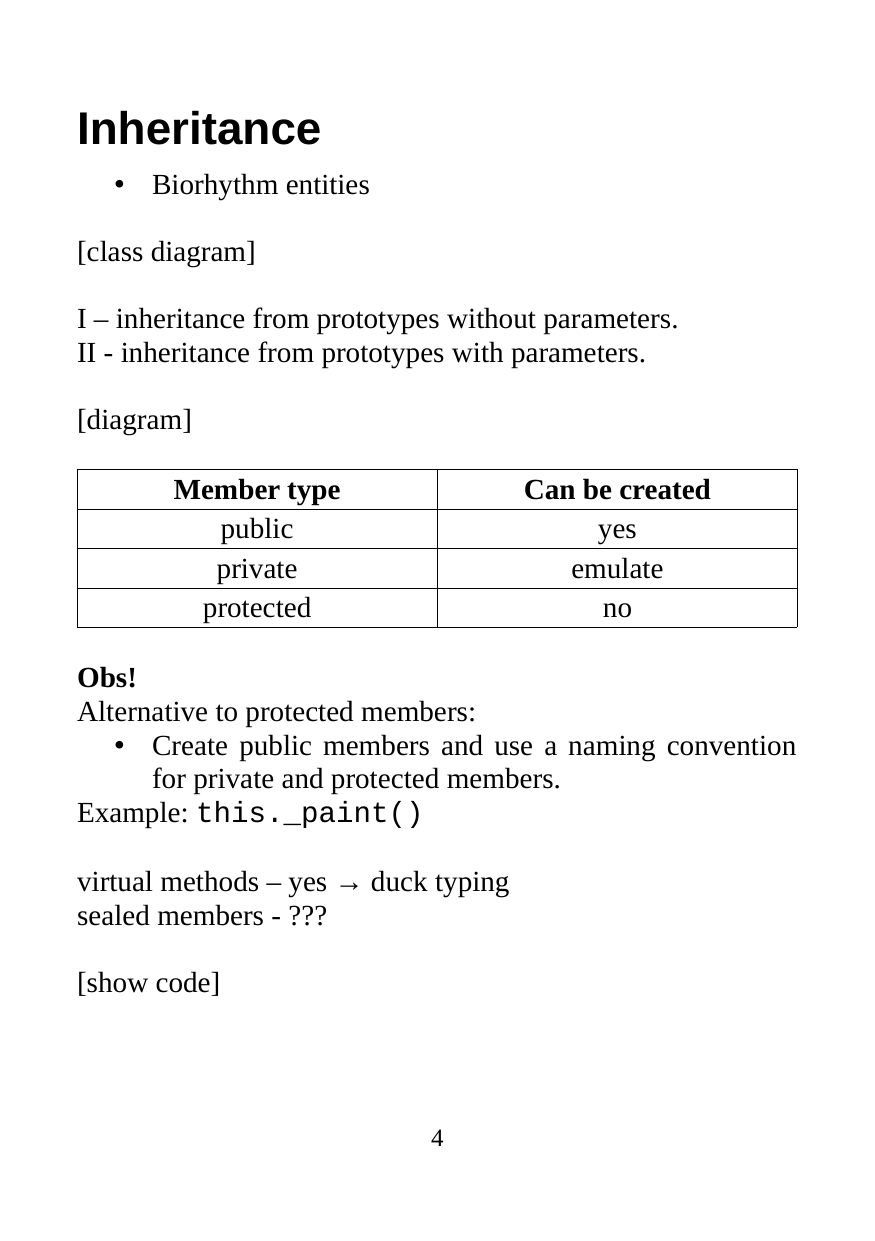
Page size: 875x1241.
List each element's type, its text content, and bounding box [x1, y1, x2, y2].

table_cell public [78, 510, 437, 548]
table_header Can be created [438, 470, 797, 508]
table_cell no [438, 589, 797, 627]
table_cell protected [78, 589, 437, 627]
text virtual methods – yes → duck typing [77, 864, 797, 898]
text Obs! [77, 661, 797, 694]
text II - inheritance from prototypes with parameters. [77, 335, 797, 368]
table_cell yes [438, 510, 797, 548]
text [class diagram] [77, 234, 797, 268]
table_cell emulate [438, 549, 797, 587]
text [diagram] [77, 402, 797, 435]
text Alternative to protected members: [77, 694, 797, 728]
text I – inheritance from prototypes without parameters. [77, 301, 797, 335]
text sealed members - ??? [77, 898, 797, 931]
text [show code] [77, 965, 797, 998]
table_cell private [78, 549, 437, 587]
list Create public members and use a naming convention for private and protected members. [114, 728, 797, 795]
text Example: this._paint() [77, 795, 797, 831]
table_header Member type [78, 470, 437, 508]
subtitle Inheritance [77, 102, 797, 154]
list Biorhythm entities [114, 167, 797, 201]
